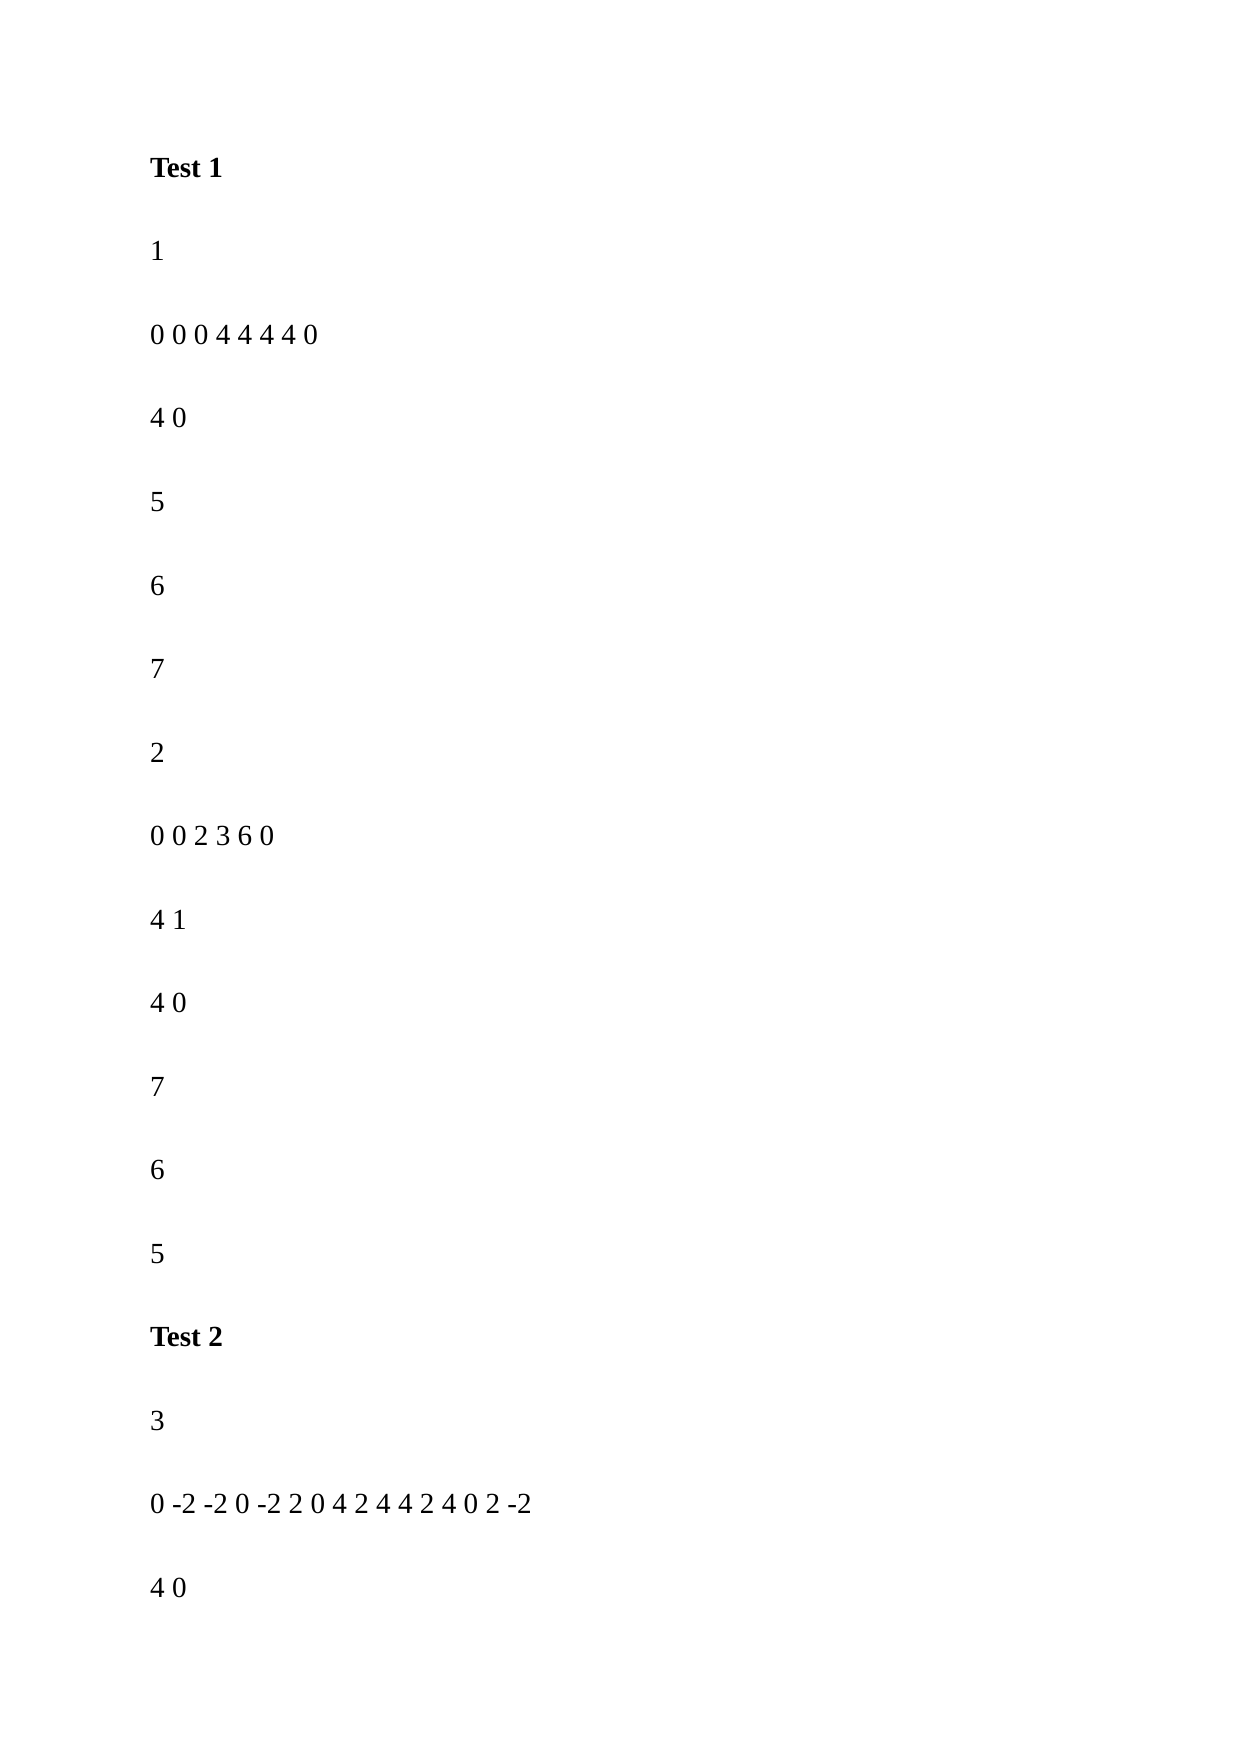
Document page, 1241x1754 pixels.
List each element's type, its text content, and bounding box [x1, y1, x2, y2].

text 1 [150, 233, 1090, 267]
text 6 [150, 1152, 1090, 1186]
text 4 0 [150, 1570, 1090, 1604]
text Test 2 [150, 1319, 1090, 1353]
text 4 1 [150, 902, 1090, 935]
text 0 -2 -2 0 -2 2 0 4 2 4 4 2 4 0 2 -2 [150, 1487, 1090, 1520]
text Test 1 [150, 150, 1090, 183]
text 7 [150, 651, 1090, 685]
text 4 0 [150, 985, 1090, 1019]
text 7 [150, 1069, 1090, 1102]
text 0 0 0 4 4 4 4 0 [150, 317, 1090, 351]
text 6 [150, 568, 1090, 601]
text 5 [150, 1236, 1090, 1269]
text 0 0 2 3 6 0 [150, 818, 1090, 852]
text 5 [150, 484, 1090, 518]
text 3 [150, 1403, 1090, 1437]
text 4 0 [150, 401, 1090, 434]
text 2 [150, 735, 1090, 768]
